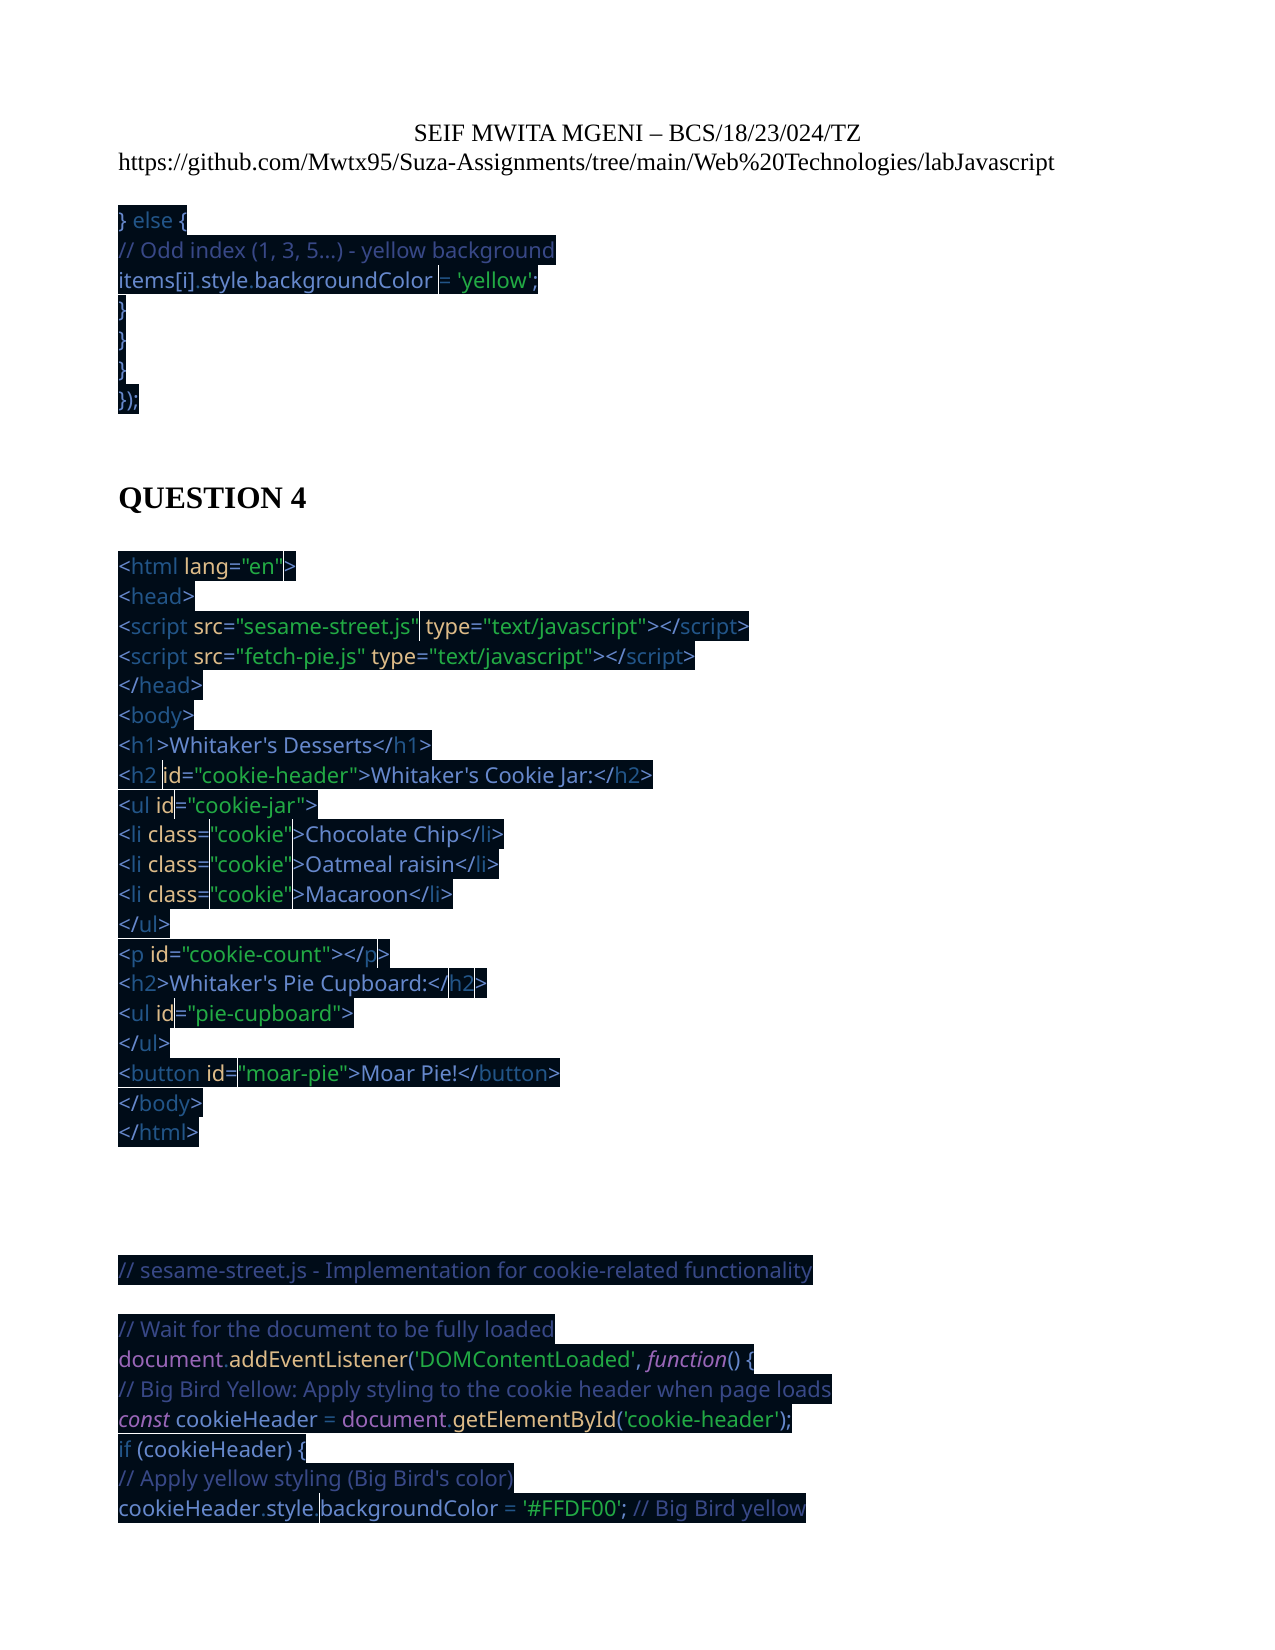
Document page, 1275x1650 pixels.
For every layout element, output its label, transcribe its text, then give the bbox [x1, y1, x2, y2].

text <p id="cookie-count"></p> [118, 938, 1157, 968]
text // Odd index (1, 3, 5...) - yellow background [118, 235, 1157, 265]
text <button id="moar-pie">Moar Pie!</button> [118, 1058, 1157, 1087]
text <script src="fetch-pie.js" type="text/javascript"></script> [118, 641, 1157, 670]
text <li class="cookie">Chocolate Chip</li> [118, 819, 1157, 849]
text document.addEventListener('DOMContentLoaded', function() { [118, 1344, 1157, 1374]
text </body> [118, 1087, 1157, 1117]
text cookieHeader.style.backgroundColor = '#FFDF00'; // Big Bird yellow [118, 1493, 1157, 1523]
text } [118, 324, 1157, 354]
text <li class="cookie">Oatmeal raisin</li> [118, 849, 1157, 879]
text items[i].style.backgroundColor = 'yellow'; [118, 265, 1157, 294]
text }); [118, 384, 1157, 414]
text // Big Bird Yellow: Apply styling to the cookie header when page loads [118, 1374, 1157, 1404]
text <h2 id="cookie-header">Whitaker's Cookie Jar:</h2> [118, 760, 1157, 789]
text <ul id="pie-cupboard"> [118, 998, 1157, 1028]
text </head> [118, 670, 1157, 700]
text <script src="sesame-street.js" type="text/javascript"></script> [118, 611, 1157, 641]
text } [118, 354, 1157, 384]
text } [118, 294, 1157, 324]
text <head> [118, 581, 1157, 611]
text <html lang="en"> [118, 551, 1157, 581]
text <h2>Whitaker's Pie Cupboard:</h2> [118, 968, 1157, 998]
text const cookieHeader = document.getElementById('cookie-header'); [118, 1404, 1157, 1433]
text if (cookieHeader) { [118, 1433, 1157, 1463]
text <h1>Whitaker's Desserts</h1> [118, 730, 1157, 760]
text <li class="cookie">Macaroon</li> [118, 879, 1157, 909]
text <body> [118, 700, 1157, 730]
text } else { [118, 205, 1157, 235]
text </ul> [118, 1028, 1157, 1058]
text </ul> [118, 909, 1157, 938]
text // sesame-street.js - Implementation for cookie-related functionality [118, 1255, 1157, 1285]
text // Apply yellow styling (Big Bird's color) [118, 1463, 1157, 1493]
text // Wait for the document to be fully loaded [118, 1314, 1157, 1344]
text <ul id="cookie-jar"> [118, 789, 1157, 819]
text </html> [118, 1117, 1157, 1147]
text QUESTION 4 [118, 479, 1157, 515]
